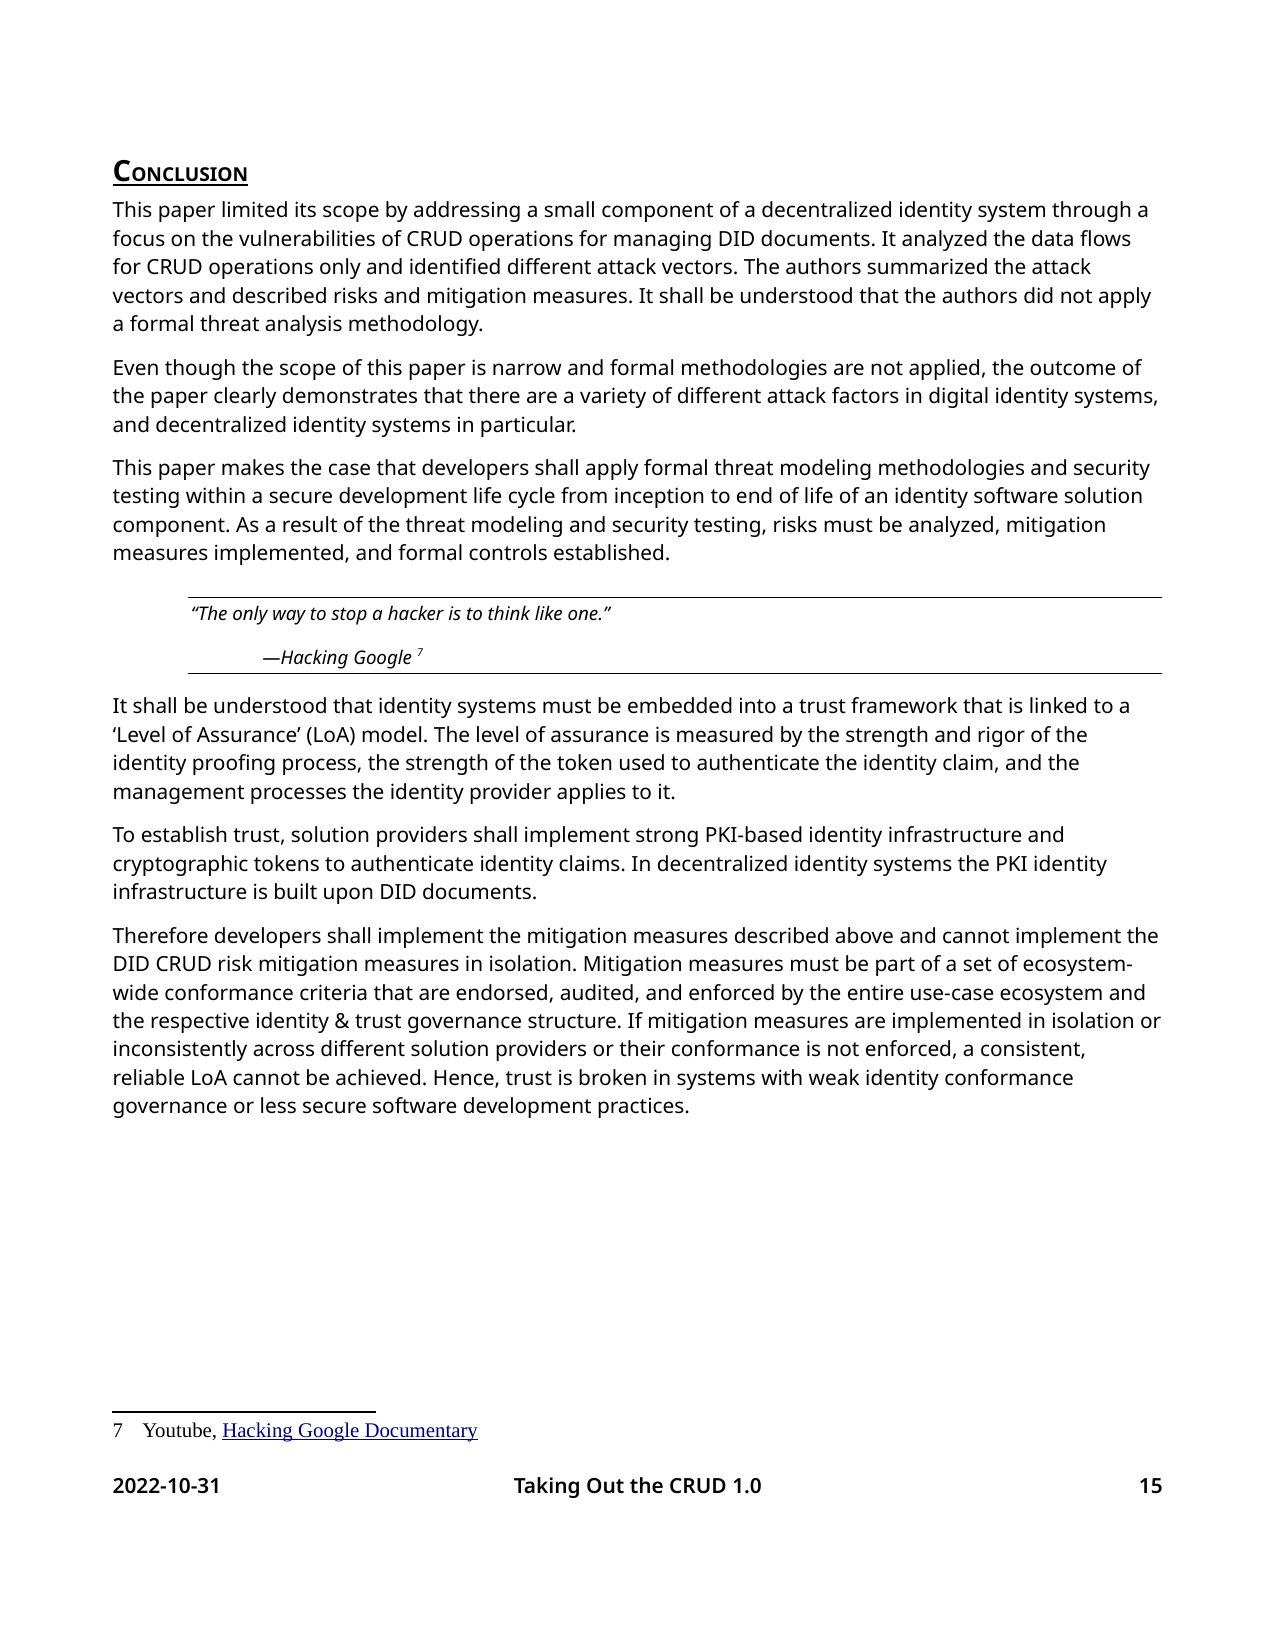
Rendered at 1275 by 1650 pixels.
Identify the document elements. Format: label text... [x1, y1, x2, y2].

text This paper makes the case that developers shall apply formal threat modeling methodologies and security testing within a secure development life cycle from inception to end of life of an identity software solution component. As a result of the threat modeling and security testing, risks must be analyzed, mitigation measures implemented, and formal controls established. [112, 453, 1162, 567]
subtitle Conclusion [112, 150, 1162, 190]
text This paper limited its scope by addressing a small component of a decentralized identity system through a focus on the vulnerabilities of CRUD operations for managing DID documents. It analyzed the data flows for CRUD operations only and identified different attack vectors. The authors summarized the attack vectors and described risks and mitigation measures. It shall be understood that the authors did not apply a formal threat analysis methodology. [112, 196, 1162, 338]
text Youtube, Hacking Google Documentary [112, 1418, 1162, 1442]
text Therefore developers shall implement the mitigation measures described above and cannot implement the DID CRUD risk mitigation measures in isolation. Mitigation measures must be part of a set of ecosystem-wide conformance criteria that are endorsed, audited, and enforced by the entire use-case ecosystem and the respective identity & trust governance structure. If mitigation measures are implemented in isolation or inconsistently across different solution providers or their conformance is not enforced, a consistent, reliable LoA cannot be achieved. Hence, trust is broken in systems with weak identity conformance governance or less secure software development practices. [112, 921, 1162, 1120]
text —Hacking Google [187, 641, 1162, 673]
text It shall be understood that identity systems must be embedded into a trust framework that is linked to a ‘Level of Assurance’ (LoA) model. The level of assurance is measured by the strength and rigor of the identity proofing process, the strength of the token used to authenticate the identity claim, and the management processes the identity provider applies to it. [112, 692, 1162, 805]
text “The only way to stop a hacker is to think like one.” [187, 598, 1162, 626]
text Even though the scope of this paper is narrow and formal methodologies are not applied, the outcome of the paper clearly demonstrates that there are a variety of different attack factors in digital identity systems, and decentralized identity systems in particular. [112, 353, 1162, 438]
text To establish trust, solution providers shall implement strong PKI-based identity infrastructure and cryptographic tokens to authenticate identity claims. In decentralized identity systems the PKI identity infrastructure is built upon DID documents. [112, 820, 1162, 906]
